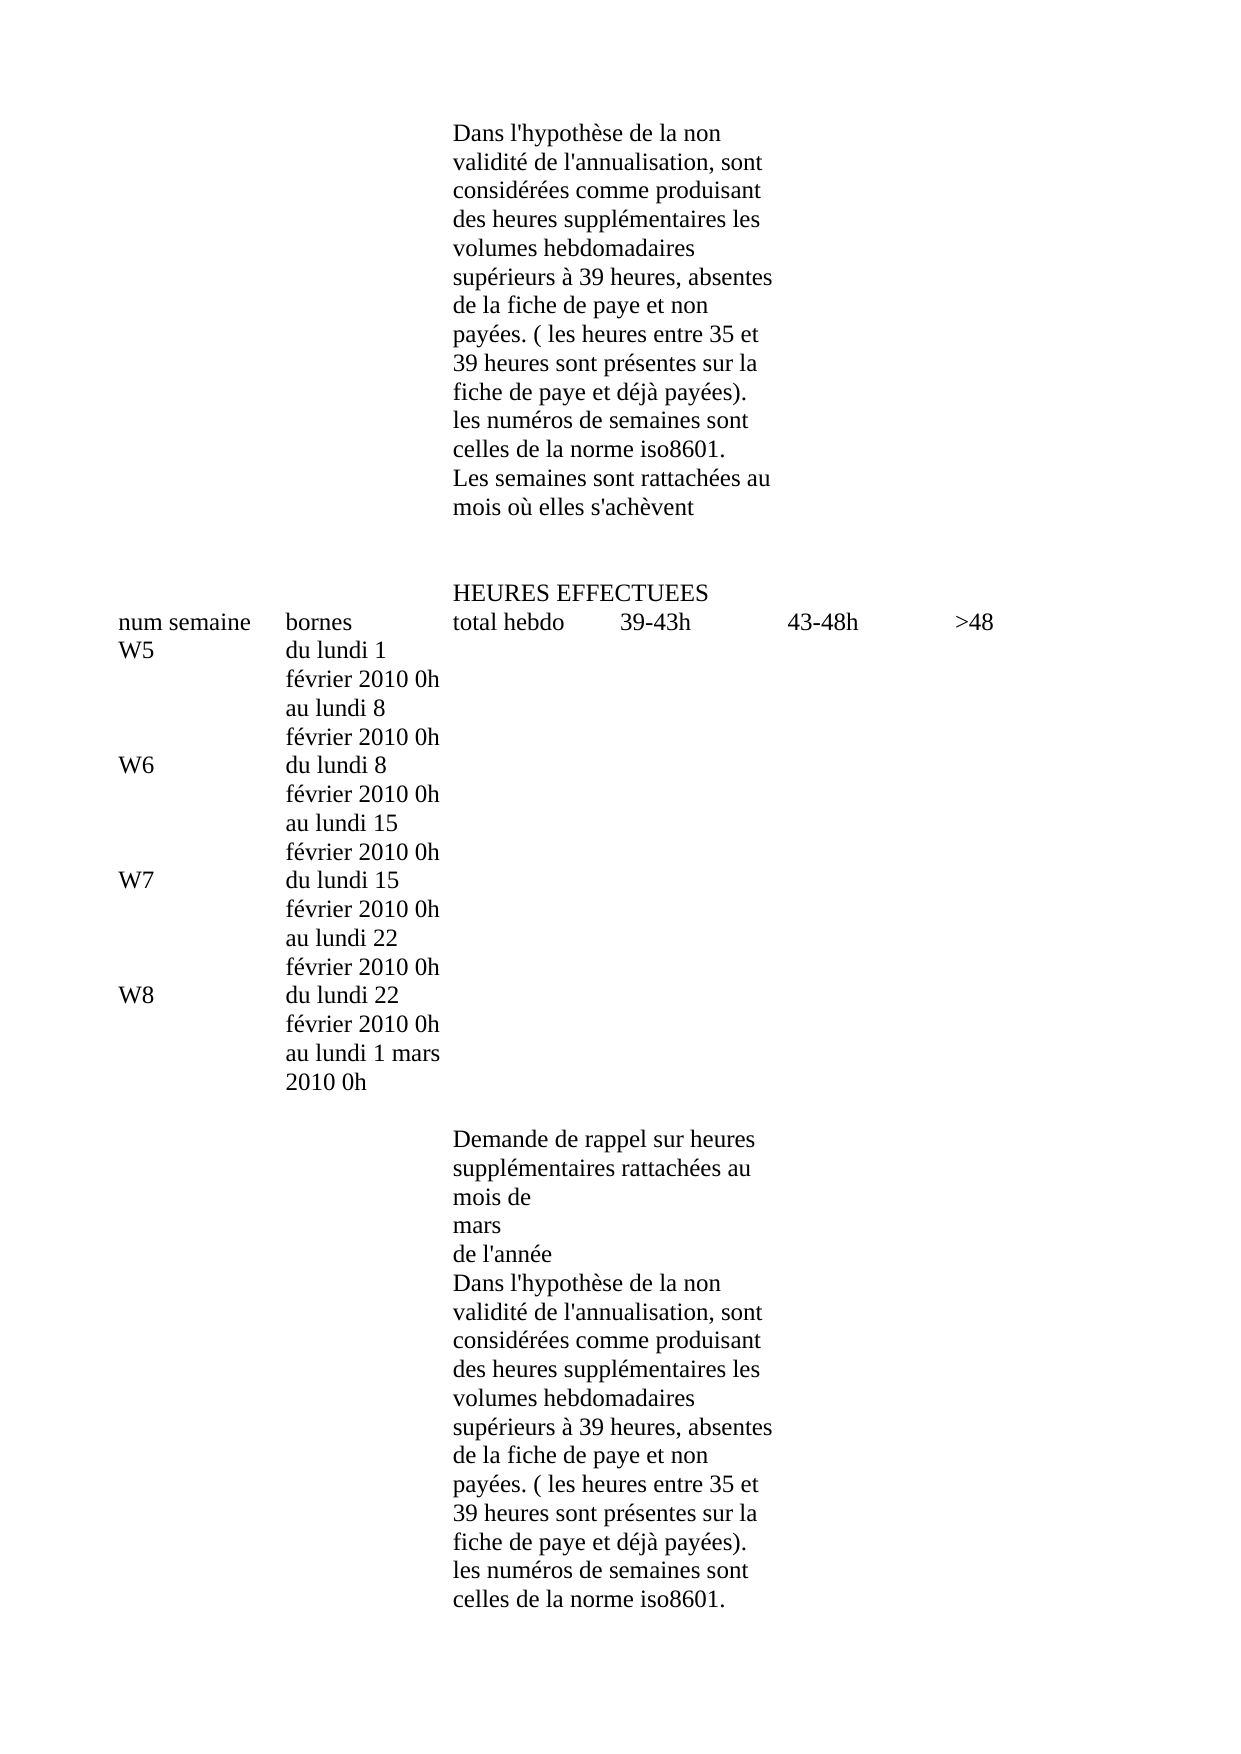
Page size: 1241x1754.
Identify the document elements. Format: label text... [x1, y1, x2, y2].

table_header W7 [118, 866, 285, 981]
table_header [620, 751, 787, 866]
table_cell [788, 1556, 1122, 1613]
table_header [788, 866, 955, 981]
table_cell [118, 1239, 453, 1268]
table_header Demande de rappel sur heures supplémentaires rattachées au mois de [453, 1124, 787, 1211]
table_cell Dans l'hypothèse de la non validité de l'annualisation, sont considérées comme produisant des heures supplémentaires les volumes hebdomadaires supérieurs à 39 heures, absentes de la fiche de paye et non payées. ( les heures entre 35 et 39 heures sont présentes sur la fiche de paye et déjà payées). [453, 118, 787, 406]
table_header W5 [118, 636, 285, 751]
table_cell [788, 1239, 1122, 1268]
table_header num semaine [118, 607, 285, 636]
table_cell [118, 1268, 453, 1556]
table_cell [118, 1556, 453, 1613]
table_header [788, 751, 955, 866]
table_cell les numéros de semaines sont celles de la norme iso8601. [453, 1556, 787, 1613]
table_header du lundi 15 février 2010 0h au lundi 22 février 2010 0h [285, 866, 453, 981]
table_header HEURES EFFECTUEES [453, 578, 787, 607]
table_header [118, 578, 453, 607]
table_header du lundi 8 février 2010 0h au lundi 15 février 2010 0h [285, 751, 453, 866]
table_cell mars [453, 1211, 787, 1239]
table_header [788, 578, 1122, 607]
table_header W8 [118, 981, 285, 1096]
table_header [620, 981, 787, 1096]
table_header >48 [955, 607, 1122, 636]
table_header [620, 866, 787, 981]
table_cell [118, 406, 453, 463]
table_header W6 [118, 751, 285, 866]
table_header du lundi 22 février 2010 0h au lundi 1 mars 2010 0h [285, 981, 453, 1096]
table_header [118, 1124, 453, 1211]
table_cell [788, 118, 1122, 406]
table_cell les numéros de semaines sont celles de la norme iso8601. [453, 406, 787, 463]
table_header total hebdo [453, 607, 620, 636]
table_header 39-43h [620, 607, 787, 636]
table_cell [118, 1211, 453, 1239]
table_header [453, 636, 620, 751]
table_header [453, 751, 620, 866]
table_cell [118, 463, 453, 521]
table_header [788, 636, 955, 751]
table_header [788, 981, 955, 1096]
table_header 43-48h [788, 607, 955, 636]
table_cell [788, 406, 1122, 463]
table_cell [788, 1268, 1122, 1556]
table_header [788, 1124, 1122, 1211]
table_cell [788, 463, 1122, 521]
table_cell Les semaines sont rattachées au mois où elles s'achèvent [453, 463, 787, 521]
table_cell Dans l'hypothèse de la non validité de l'annualisation, sont considérées comme produisant des heures supplémentaires les volumes hebdomadaires supérieurs à 39 heures, absentes de la fiche de paye et non payées. ( les heures entre 35 et 39 heures sont présentes sur la fiche de paye et déjà payées). [453, 1268, 787, 1556]
table_header bornes [285, 607, 453, 636]
table_header [453, 981, 620, 1096]
table_header [620, 636, 787, 751]
table_header du lundi 1 février 2010 0h au lundi 8 février 2010 0h [285, 636, 453, 751]
table_cell [788, 1211, 1122, 1239]
table_cell [118, 118, 453, 406]
table_header [453, 866, 620, 981]
table_cell de l'année [453, 1239, 787, 1268]
